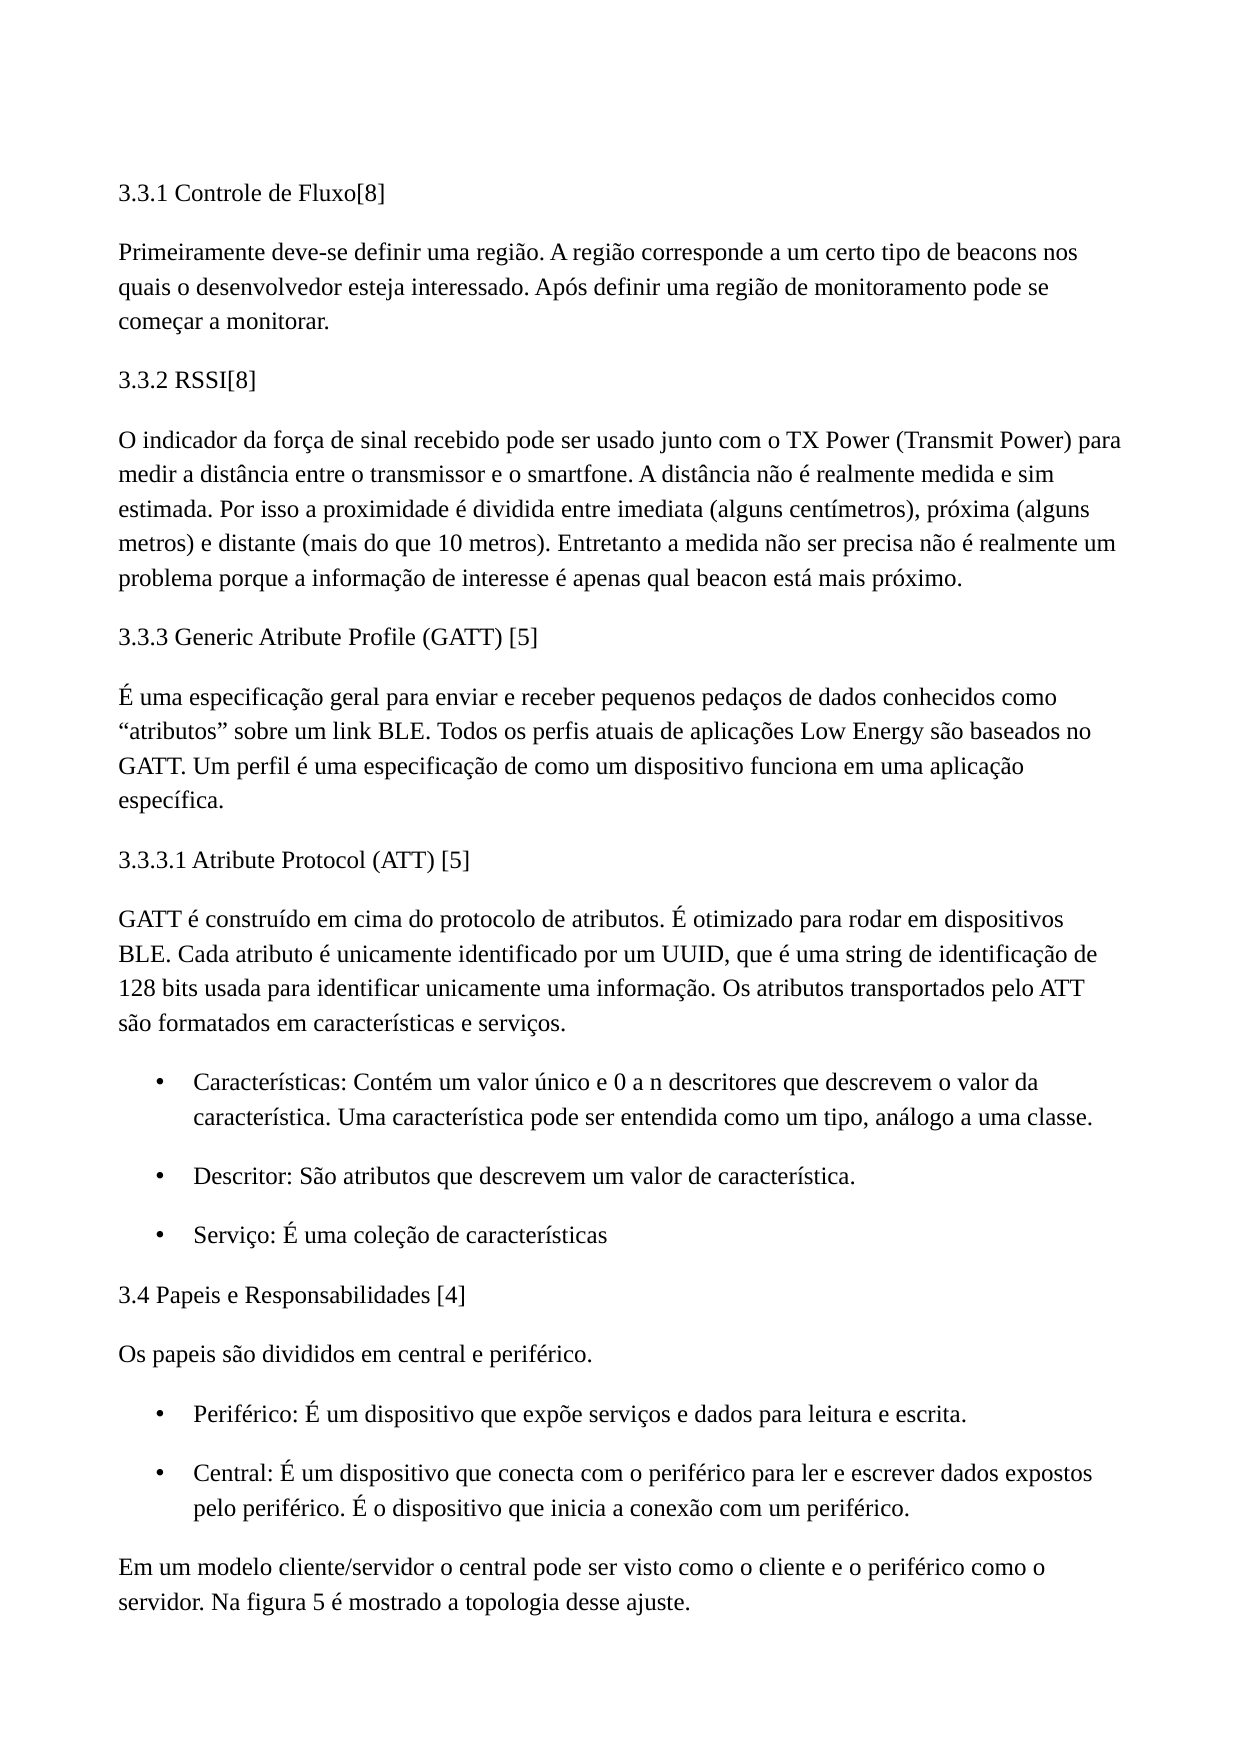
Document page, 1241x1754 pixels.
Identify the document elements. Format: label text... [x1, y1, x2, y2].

text 3.4 Papeis e Responsabilidades [4] [118, 1280, 1122, 1309]
text 3.3.3.1 Atribute Protocol (ATT) [5] [118, 845, 1122, 873]
text Em um modelo cliente/servidor o central pode ser visto como o cliente e o periférico como o servidor. Na figura 5 é mostrado a topologia desse ajuste. [118, 1552, 1122, 1616]
text Os papeis são divididos em central e periférico. [118, 1339, 1122, 1368]
text É uma especificação geral para enviar e receber pequenos pedaços de dados conhecidos como “atributos” sobre um link BLE. Todos os perfis atuais de aplicações Low Energy são baseados no GATT. Um perfil é uma especificação de como um dispositivo funciona em uma aplicação específica. [118, 682, 1122, 814]
list Características: Contém um valor único e 0 a n descritores que descrevem o valor da característica. Uma característica pode ser entendida como um tipo, análogo a uma classe. [156, 1067, 1122, 1130]
list Serviço: É uma coleção de características [156, 1221, 1122, 1249]
text 3.3.2 RSSI[8] [118, 366, 1122, 394]
text Primeiramente deve-se definir uma região. A região corresponde a um certo tipo de beacons nos quais o desenvolvedor esteja interessado. Após definir uma região de monitoramento pode se começar a monitorar. [118, 237, 1122, 335]
text 3.3.1 Controle de Fluxo[8] [118, 178, 1122, 206]
text 3.3.3 Generic Atribute Profile (GATT) [5] [118, 622, 1122, 651]
list Descritor: São atributos que descrevem um valor de característica. [156, 1161, 1122, 1190]
text O indicador da força de sinal recebido pode ser usado junto com o TX Power (Transmit Power) para medir a distância entre o transmissor e o smartfone. A distância não é realmente medida e sim estimada. Por isso a proximidade é dividida entre imediata (alguns centímetros), próxima (alguns metros) e distante (mais do que 10 metros). Entretanto a medida não ser precisa não é realmente um problema porque a informação de interesse é apenas qual beacon está mais próximo. [118, 425, 1122, 592]
list Periférico: É um dispositivo que expõe serviços e dados para leitura e escrita. [156, 1399, 1122, 1428]
text GATT é construído em cima do protocolo de atributos. É otimizado para rodar em dispositivos BLE. Cada atributo é unicamente identificado por um UUID, que é uma string de identificação de 128 bits usada para identificar unicamente uma informação. Os atributos transportados pelo ATT são formatados em características e serviços. [118, 904, 1122, 1036]
list Central: É um dispositivo que conecta com o periférico para ler e escrever dados expostos pelo periférico. É o dispositivo que inicia a conexão com um periférico. [156, 1458, 1122, 1522]
